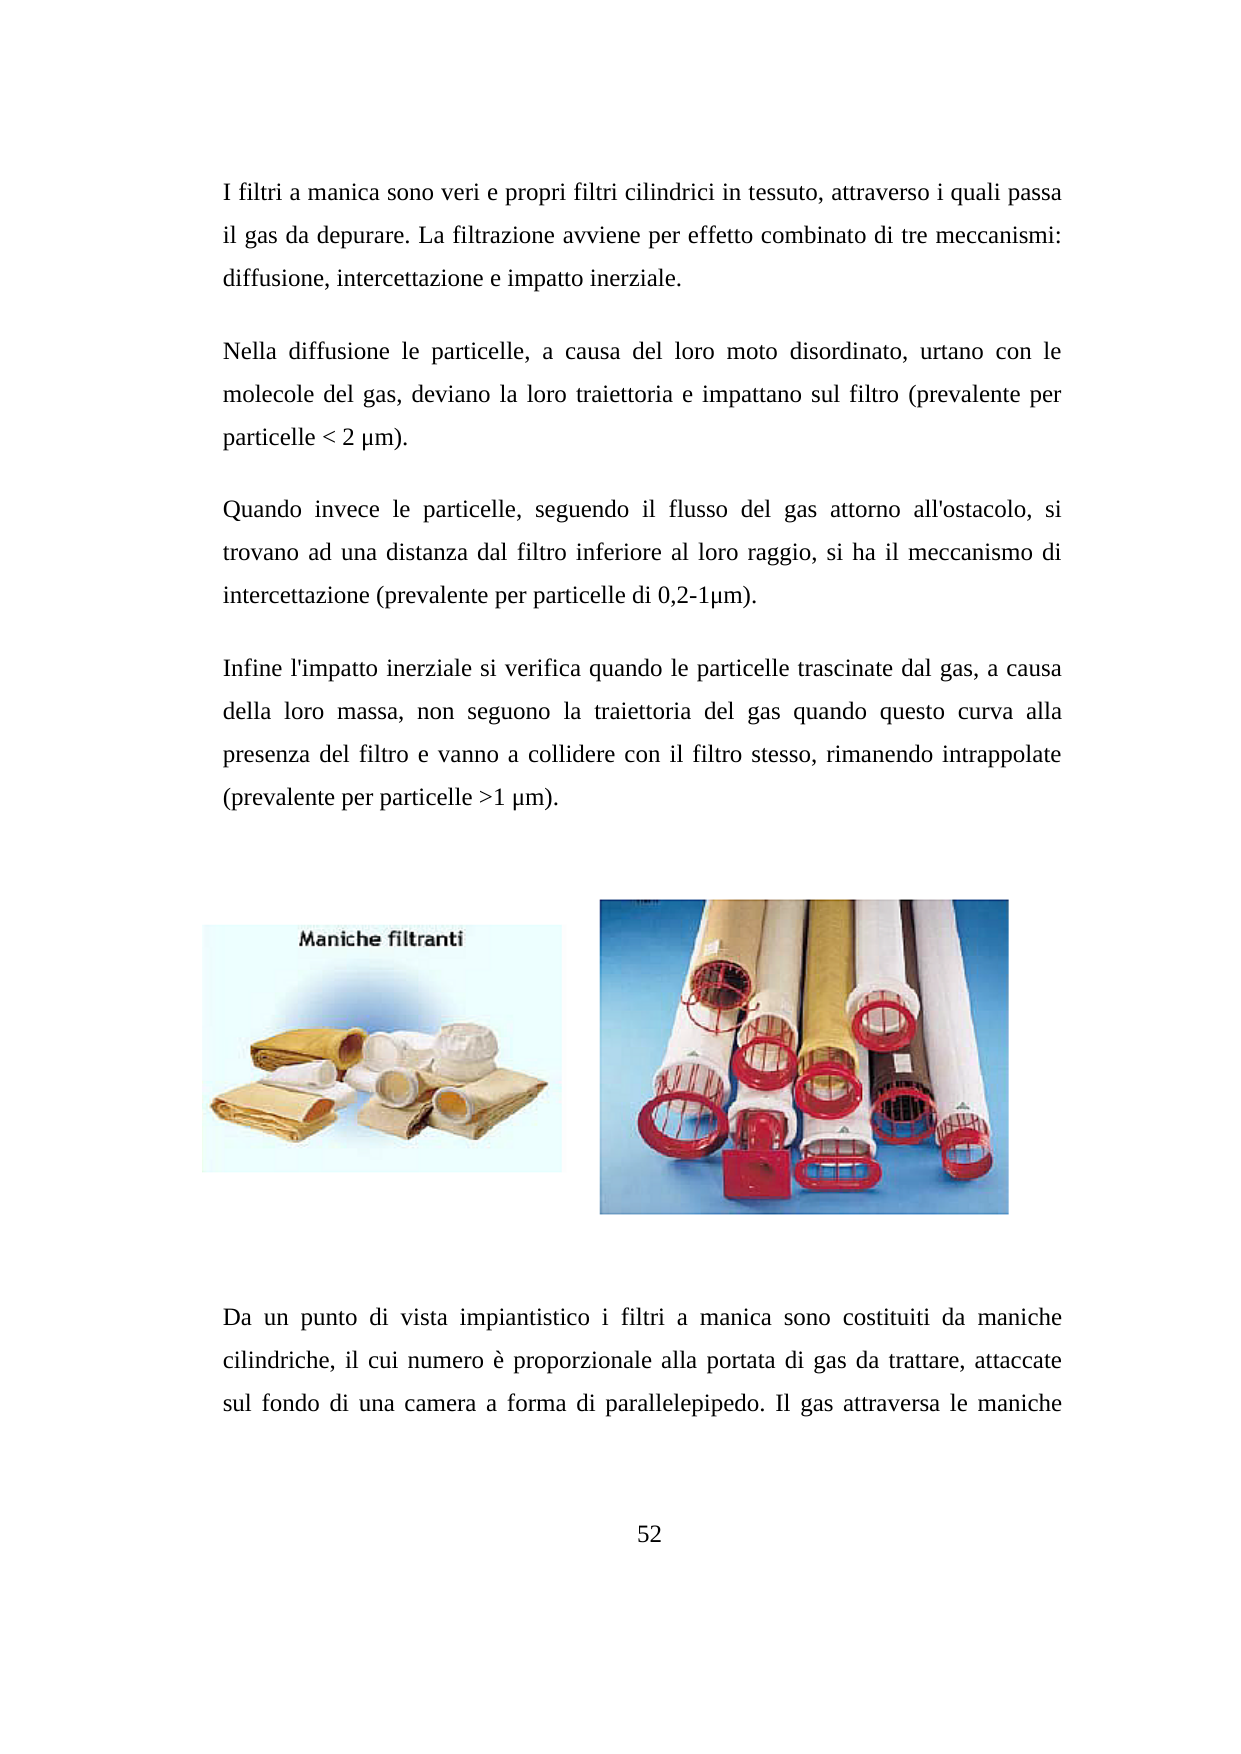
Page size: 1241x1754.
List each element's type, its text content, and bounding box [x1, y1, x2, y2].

list I filtri a manica sono veri e propri filtri cilindrici in tessuto, attraverso i quali passa il gas da depurare. La filtrazione avviene per effetto combinato di tre meccanismi: diffusione, intercettazione e impatto inerziale. [185, 177, 1063, 292]
list Infine l'impatto inerziale si verifica quando le particelle trascinate dal gas, a causa della loro massa, non seguono la traiettoria del gas quando questo curva alla presenza del filtro e vanno a collidere con il filtro stesso, rimanendo intrappolate (prevalente per particelle >1 μm). [185, 653, 1063, 811]
list Quando invece le particelle, seguendo il flusso del gas attorno all'ostacolo, si trovano ad una distanza dal filtro inferiore al loro raggio, si ha il meccanismo di intercettazione (prevalente per particelle di 0,2-1μm). [185, 494, 1063, 609]
picture [202, 897, 1009, 1216]
list Da un punto di vista impiantistico i filtri a manica sono costituiti da maniche cilindriche, il cui numero è proporzionale alla portata di gas da trattare, attaccate sul fondo di una camera a forma di parallelepipedo. Il gas attraversa le maniche [185, 1302, 1063, 1417]
list Nella diffusione le particelle, a causa del loro moto disordinato, urtano con le molecole del gas, deviano la loro traiettoria e impattano sul filtro (prevalente per particelle < 2 μm). [185, 336, 1063, 451]
